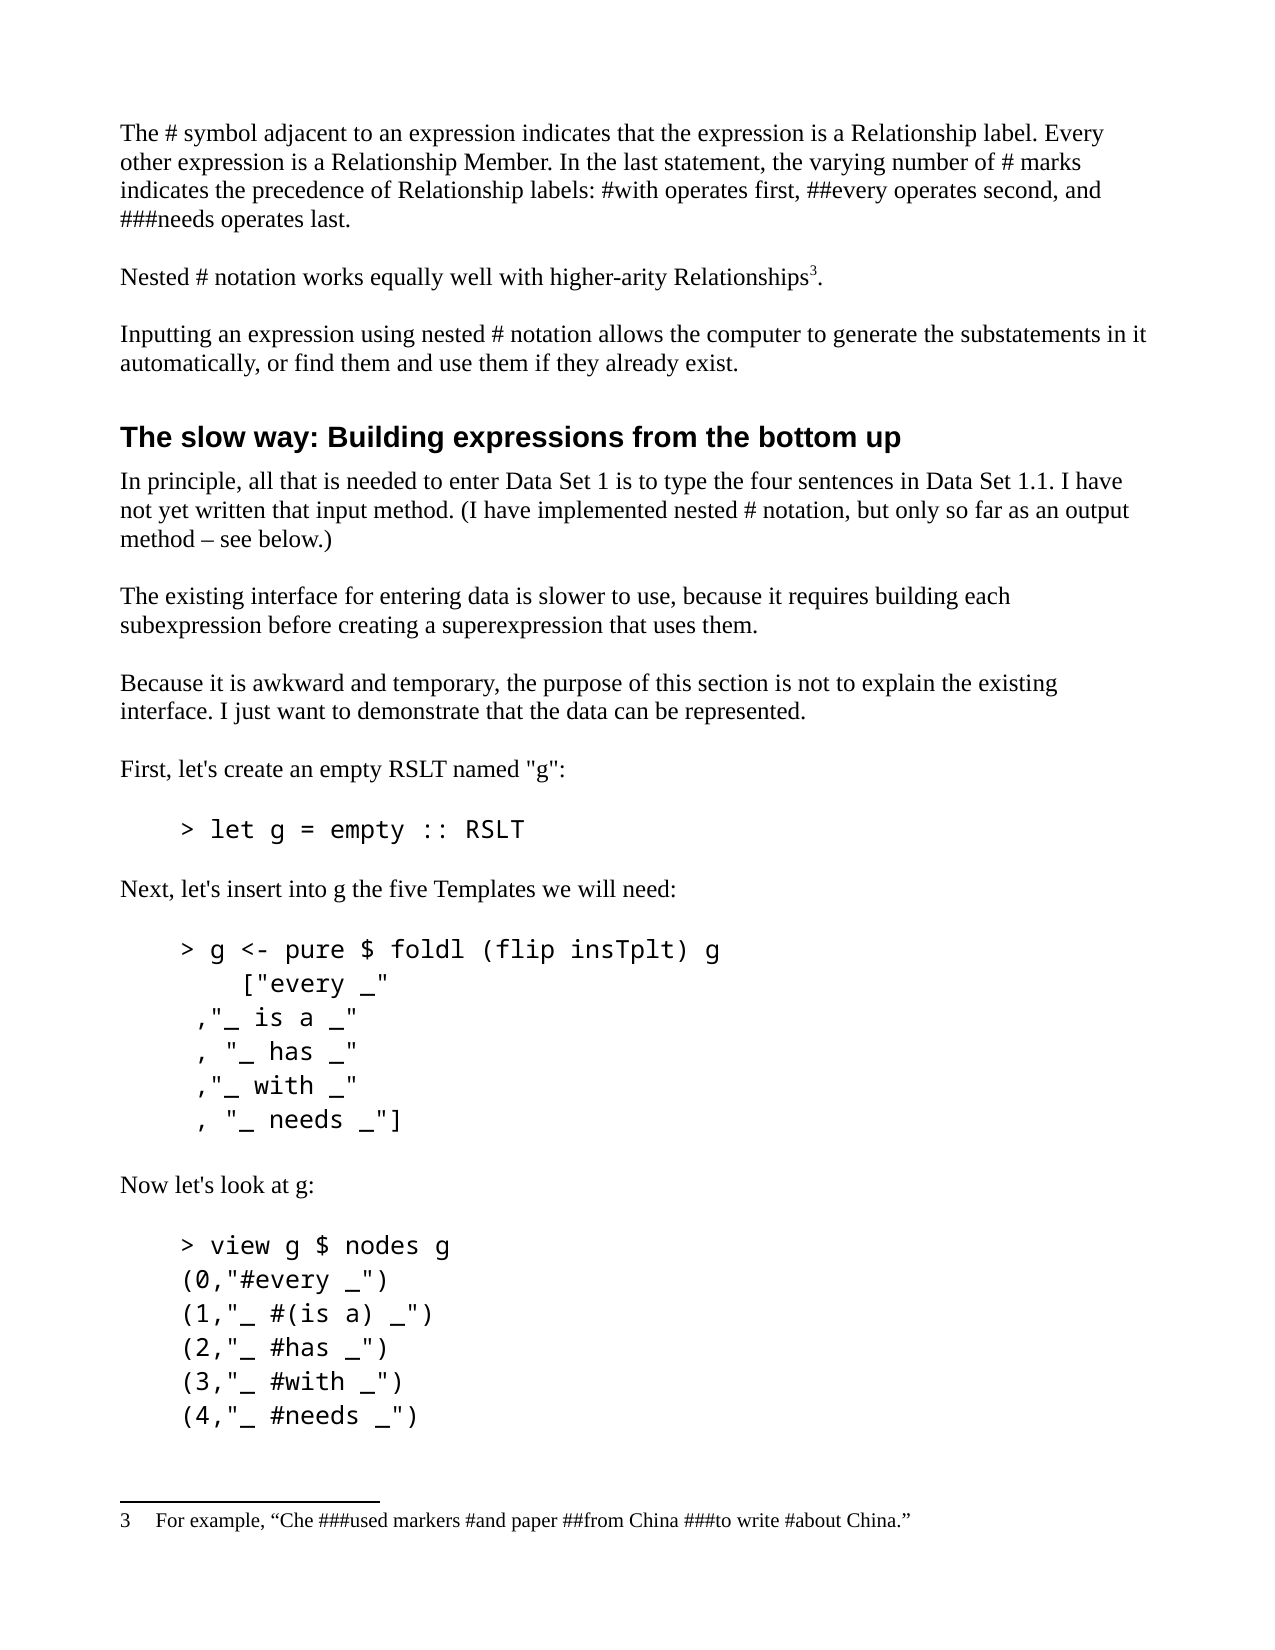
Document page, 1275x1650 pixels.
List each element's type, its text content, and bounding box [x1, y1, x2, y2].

text (2,"_ #has _") [120, 1330, 1155, 1364]
text Now let's look at g: [120, 1170, 1155, 1199]
subtitle The slow way: Building expressions from the bottom up [120, 420, 1155, 454]
text The existing interface for entering data is slower to use, because it requires building each subexpression before creating a superexpression that uses them. [120, 581, 1155, 639]
text > let g = empty :: RSLT [120, 811, 1155, 846]
text ,"_ with _" [120, 1068, 1155, 1102]
text (3,"_ #with _") [120, 1364, 1155, 1398]
text , "_ needs _"] [120, 1102, 1155, 1136]
text Inputting an expression using nested # notation allows the computer to generate the substatements in it automatically, or find them and use them if they already exist. [120, 319, 1155, 406]
text Next, let's insert into g the five Templates we will need: [120, 874, 1155, 903]
text > view g $ nodes g [120, 1228, 1155, 1262]
text (4,"_ #needs _") [120, 1398, 1155, 1432]
text ,"_ is a _" [120, 1000, 1155, 1034]
text The # symbol adjacent to an expression indicates that the expression is a Relationship label. Every other expression is a Relationship Member. In the last statement, the varying number of # marks indicates the precedence of Relationship labels: #with operates first, ##every operates second, and ###needs operates last. [120, 118, 1155, 233]
text (0,"#every _") [120, 1262, 1155, 1296]
text Nested # notation works equally well with higher-arity Relationships. [120, 262, 1155, 291]
text First, let's create an empty RSLT named "g": [120, 754, 1155, 783]
text (1,"_ #(is a) _") [120, 1296, 1155, 1330]
text Because it is awkward and temporary, the purpose of this section is not to explain the existing interface. I just want to demonstrate that the data can be represented. [120, 668, 1155, 725]
text , "_ has _" [120, 1034, 1155, 1068]
text In principle, all that is needed to enter Data Set 1 is to type the four sentences in Data Set 1.1. I have not yet written that input method. (I have implemented nested # notation, but only so far as an output method – see below.) [120, 466, 1155, 553]
text ["every _" [120, 966, 1155, 1000]
text > g <- pure $ foldl (flip insTplt) g [120, 932, 1155, 966]
text For example, “Che ###used markers #and paper ##from China ###to write #about China.” [120, 1508, 1155, 1532]
